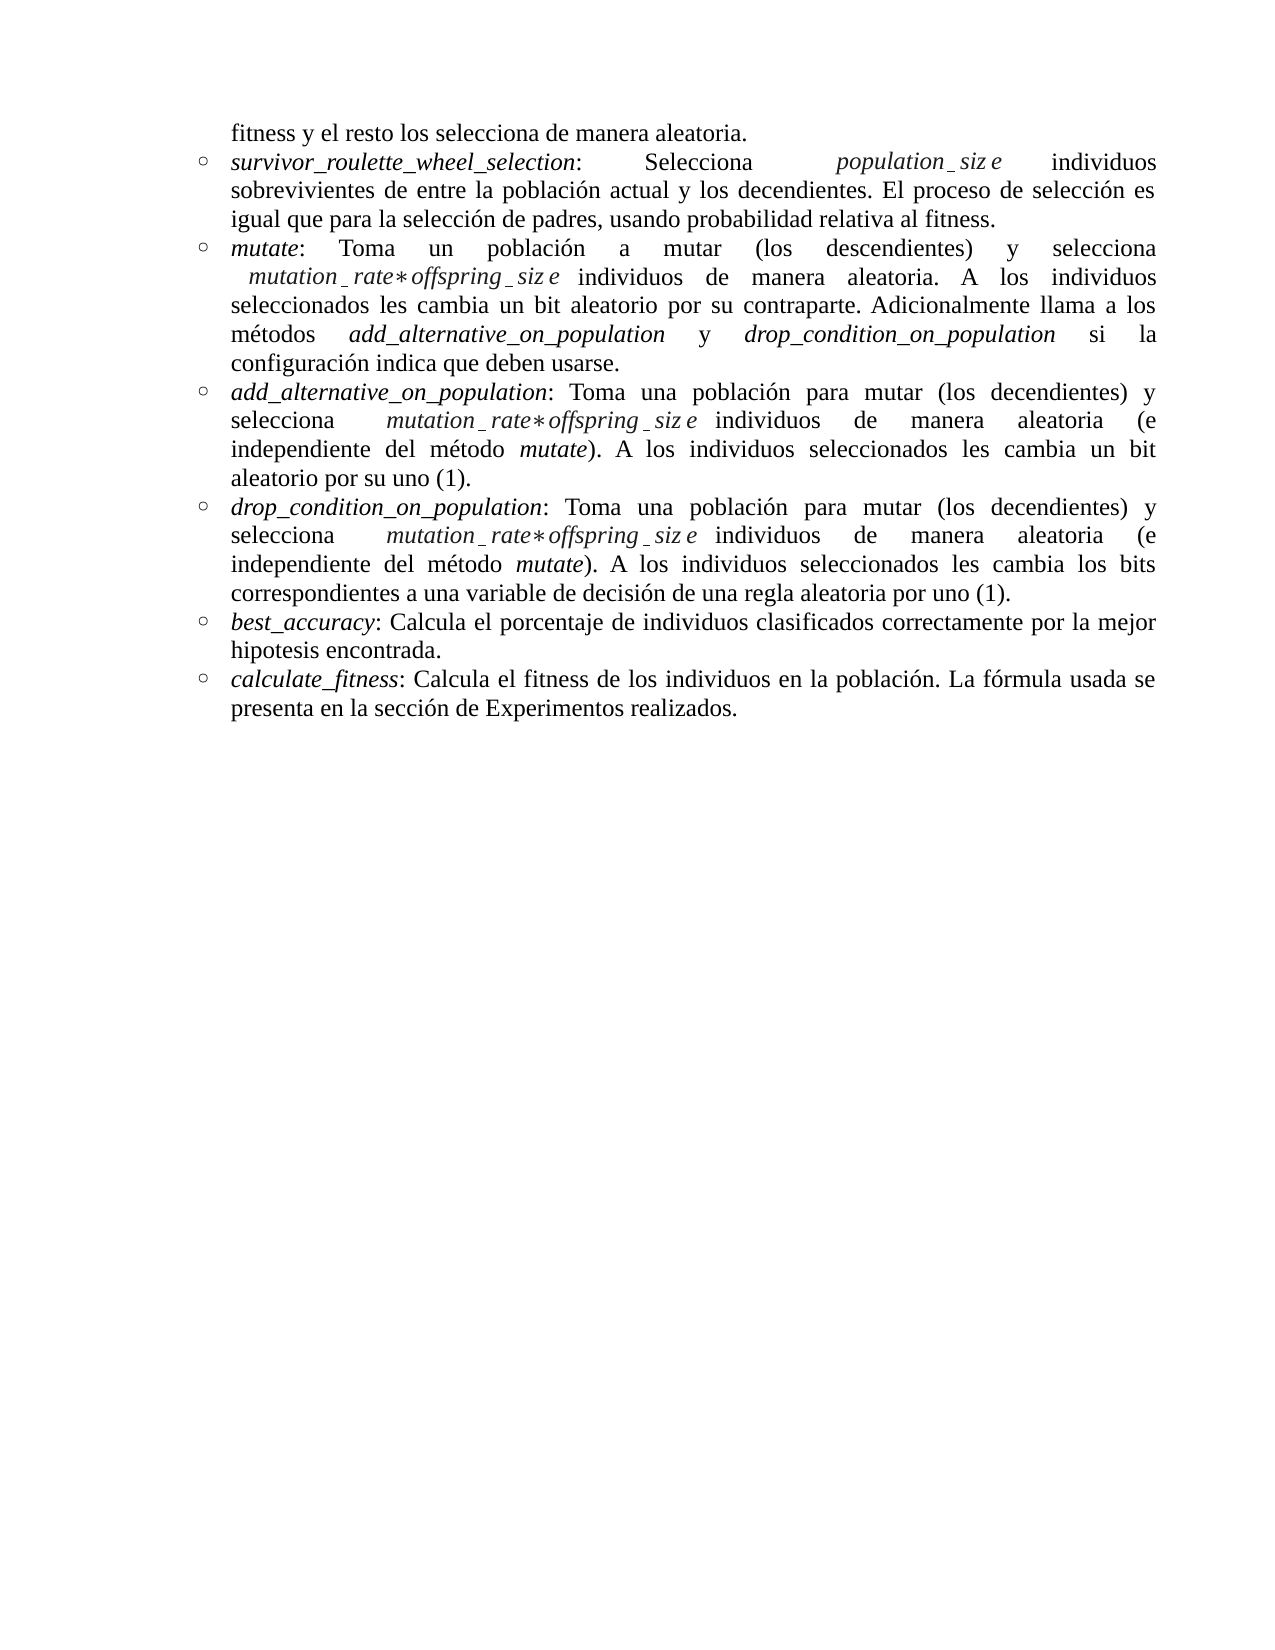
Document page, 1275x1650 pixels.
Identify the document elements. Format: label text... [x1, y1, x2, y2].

subtitle best_accuracy: Calcula el porcentaje de individuos clasificados correctamente por la mejor hipotesis encontrada. [193, 607, 1157, 664]
subtitle elitist_selection: Selecciona individuos sobrevivientes de entre la población actual y los decendientes. Primero selecciona la primera mitad con el mejor fitness y el resto los selecciona de manera aleatoria. [193, 118, 1157, 147]
subtitle add_alternative_on_population: Toma una población para mutar (los decendientes) y selecciona individuos de manera aleatoria (e independiente del método mutate). A los individuos seleccionados les cambia un bit aleatorio por su uno (1). [193, 377, 1157, 492]
subtitle drop_condition_on_population: Toma una población para mutar (los decendientes) y selecciona individuos de manera aleatoria (e independiente del método mutate). A los individuos seleccionados les cambia los bits correspondientes a una variable de decisión de una regla aleatoria por uno (1). [193, 492, 1157, 607]
subtitle mutate: Toma un población a mutar (los descendientes) y selecciona individuos de manera aleatoria. A los individuos seleccionados les cambia un bit aleatorio por su contraparte. Adicionalmente llama a los métodos add_alternative_on_population y drop_condition_on_population si la configuración indica que deben usarse. [193, 233, 1157, 377]
subtitle survivor_roulette_wheel_selection: Selecciona individuos sobrevivientes de entre la población actual y los decendientes. El proceso de selección es igual que para la selección de padres, usando probabilidad relativa al fitness. [193, 147, 1157, 233]
subtitle calculate_fitness: Calcula el fitness de los individuos en la población. La fórmula usada se presenta en la sección de Experimentos realizados. [193, 664, 1157, 722]
